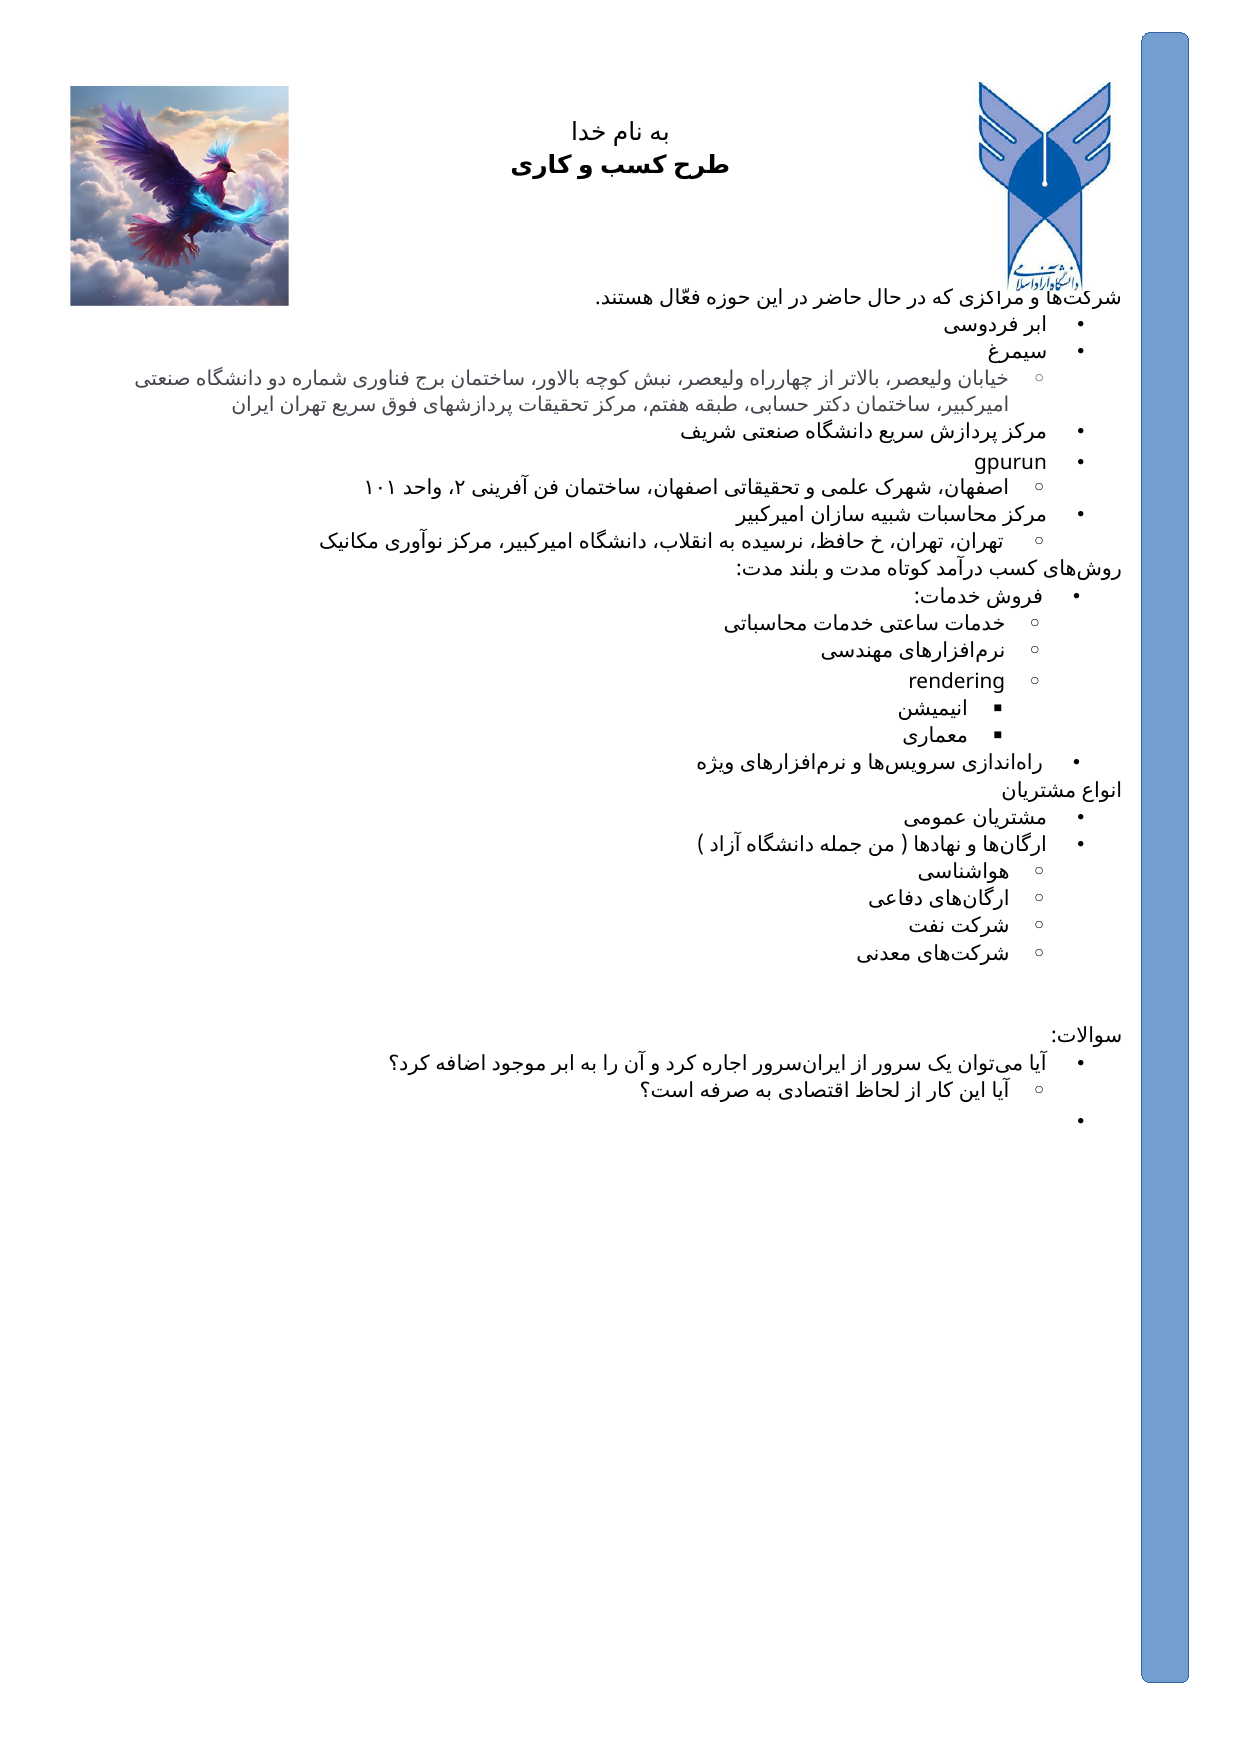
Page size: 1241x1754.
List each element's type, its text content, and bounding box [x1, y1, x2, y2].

list سیمرغ [118, 340, 1084, 367]
list هواشناسی [118, 860, 1047, 887]
list آیا می‌توان یک سرور از ایران‌سرور اجاره کرد و آن را به ابر موجود اضافه کرد؟ [118, 1051, 1084, 1079]
list خدمات ساعتی خدمات محاسباتی [118, 612, 1043, 639]
list معماری [118, 724, 1006, 751]
picture [70, 86, 289, 306]
list ارگان‌های دفاعی [118, 887, 1047, 914]
text روش‌های کسب درآمد کوتاه مدت و بلند مدت: [118, 557, 1122, 584]
text شرکت‌ها و مراکزی که در حال حاضر در این حوزه فعّال هستند. [118, 286, 1122, 313]
list ارگان‌ها و نهادها ( من جمله دانشگاه آزاد ) [118, 833, 1084, 860]
list نرم‌افزارهای مهندسی [118, 639, 1043, 666]
text انواع مشتریان [118, 778, 1122, 806]
list gpurun [118, 447, 1084, 476]
list اصفهان، شهرک علمی و تحقیقاتی اصفهان، ساختمان فن آفرینی ۲، واحد ۱۰۱ [118, 476, 1047, 503]
list خیابان ولیعصر، بالاتر از چهارراه ولیعصر، نبش کوچه بالاور، ساختمان برج فناوری شماره دو دانشگاه صنعتی امیرکبیر، ساختمان دکتر حسابی، طبقه هفتم، مرکز تحقیقات پردازشهای فوق سریع تهران ایران [118, 367, 1047, 420]
list شرکت‌های معدنی [118, 941, 1047, 969]
list مرکز محاسبات شبیه سازان امیرکبیر [118, 503, 1084, 530]
list ابر فردوسی [118, 313, 1084, 340]
text به نام خدا [289, 118, 967, 151]
list مرکز پردازش سریع دانشگاه صنعتی شریف [118, 420, 1084, 447]
list شرکت نفت [118, 914, 1047, 941]
list فروش خدمات: [118, 584, 1081, 612]
text طرح کسب و کاری [289, 151, 967, 183]
text سوالات: [118, 1024, 1122, 1051]
list انیمیشن [118, 697, 1006, 724]
picture [967, 82, 1123, 291]
list مشتریان عمومی [118, 806, 1084, 833]
list تهران، تهران، خ حافظ، نرسیده به انقلاب، دانشگاه امیرکبیر، مرکز نوآوری مکانیک [118, 530, 1047, 557]
list راه‌اندازی سرویس‌ها و نرم‌افزارهای ویژه [118, 751, 1081, 778]
list rendering [118, 666, 1043, 697]
list آیا این کار از لحاظ اقتصادی به صرفه است؟ [118, 1079, 1047, 1106]
